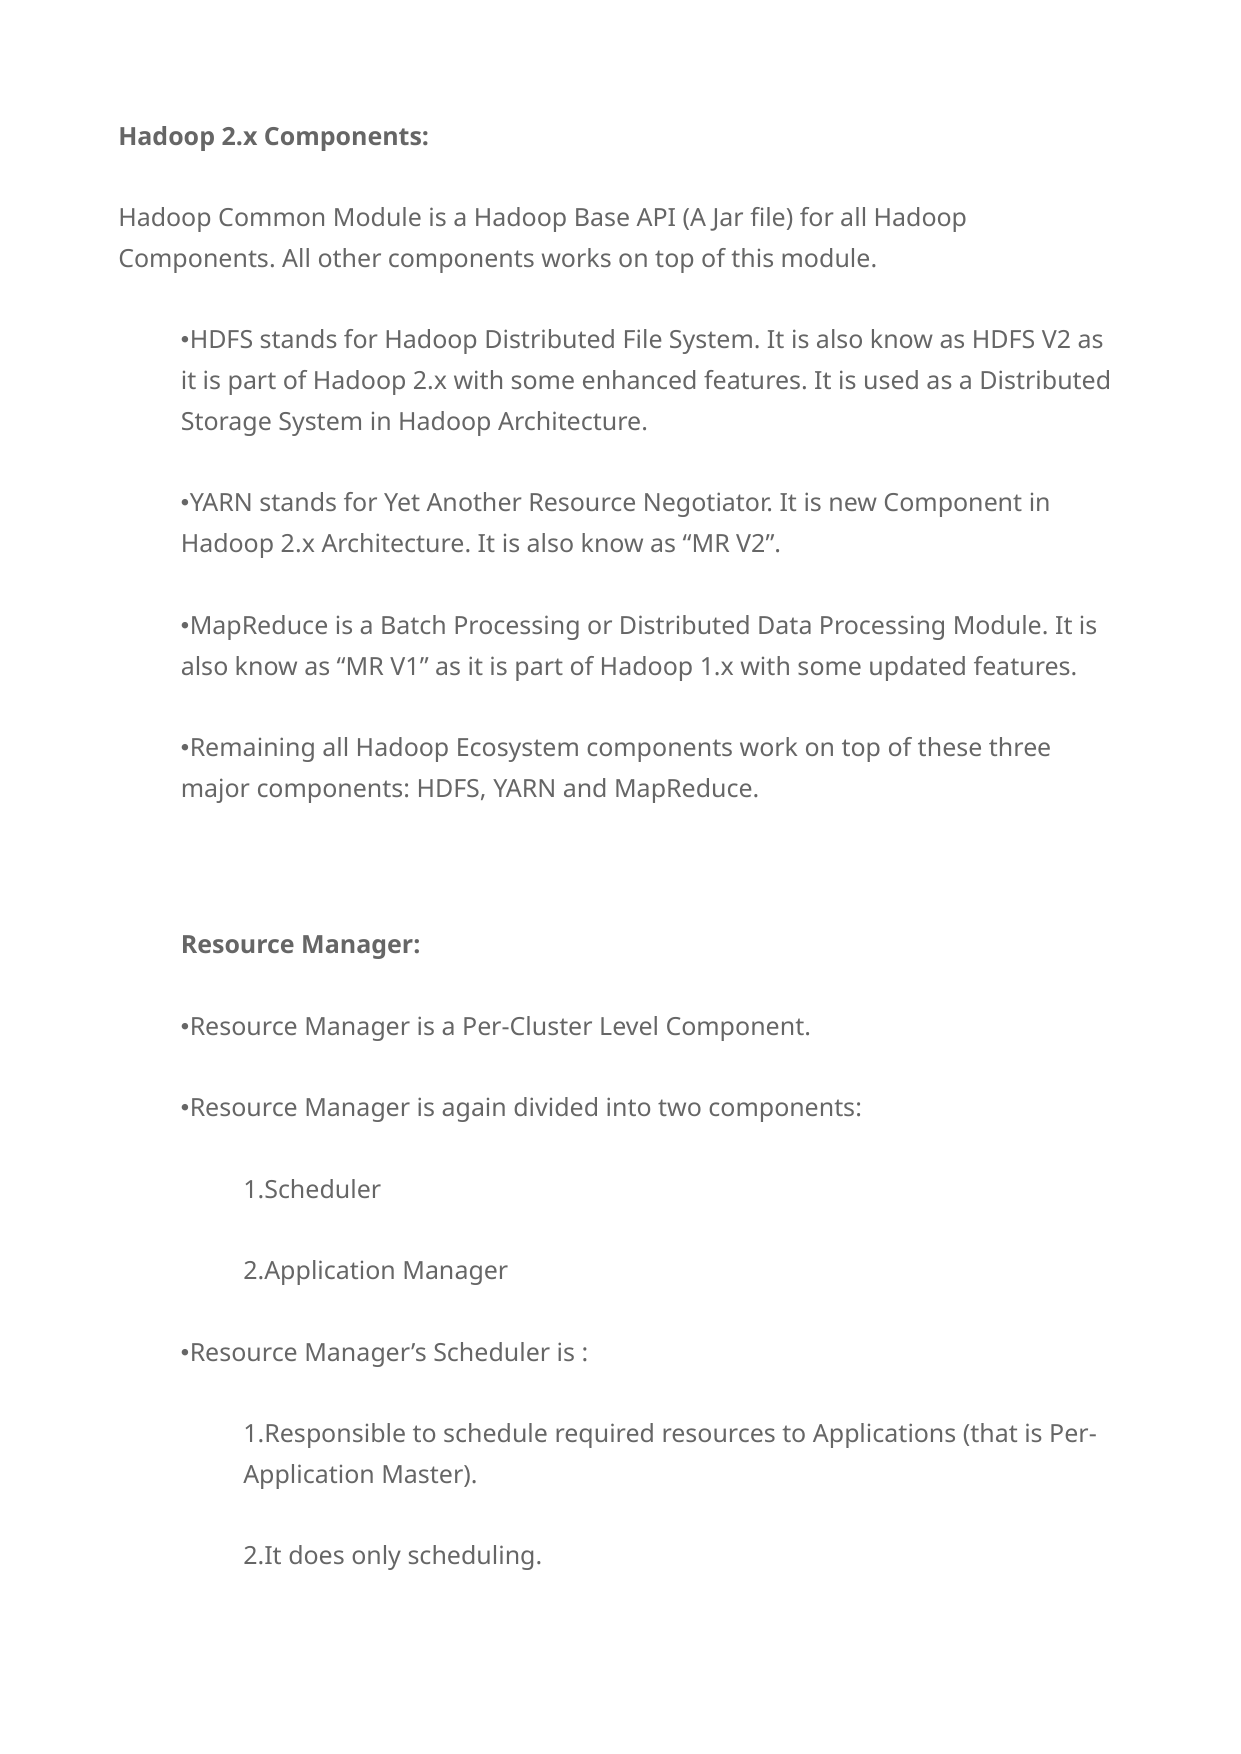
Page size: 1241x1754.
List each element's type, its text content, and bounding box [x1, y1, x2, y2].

list Remaining all Hadoop Ecosystem components work on top of these three major components: HDFS, YARN and MapReduce. [118, 729, 1122, 804]
list Application Manager [118, 1253, 1122, 1287]
list MapReduce is a Batch Processing or Distributed Data Processing Module. It is also know as “MR V1” as it is part of Hadoop 1.x with some updated features. [118, 607, 1122, 682]
list HDFS stands for Hadoop Distributed File System. It is also know as HDFS V2 as it is part of Hadoop 2.x with some enhanced features. It is used as a Distributed Storage System in Hadoop Architecture. [118, 322, 1122, 438]
list It does only scheduling. [118, 1538, 1122, 1572]
list Resource Manager: [118, 927, 1122, 961]
list Resource Manager’s Scheduler is : [118, 1334, 1122, 1368]
text Hadoop Common Module is a Hadoop Base API (A Jar file) for all Hadoop Components. All other components works on top of this module. [118, 199, 1122, 274]
list Scheduler [118, 1171, 1122, 1205]
list YARN stands for Yet Another Resource Negotiator. It is new Component in Hadoop 2.x Architecture. It is also know as “MR V2”. [118, 485, 1122, 560]
text Hadoop 2.x Components: [118, 118, 1122, 152]
list Resource Manager is again divided into two components: [118, 1090, 1122, 1124]
list Resource Manager is a Per-Cluster Level Component. [118, 1008, 1122, 1042]
list Responsible to schedule required resources to Applications (that is Per-Application Master). [118, 1416, 1122, 1491]
